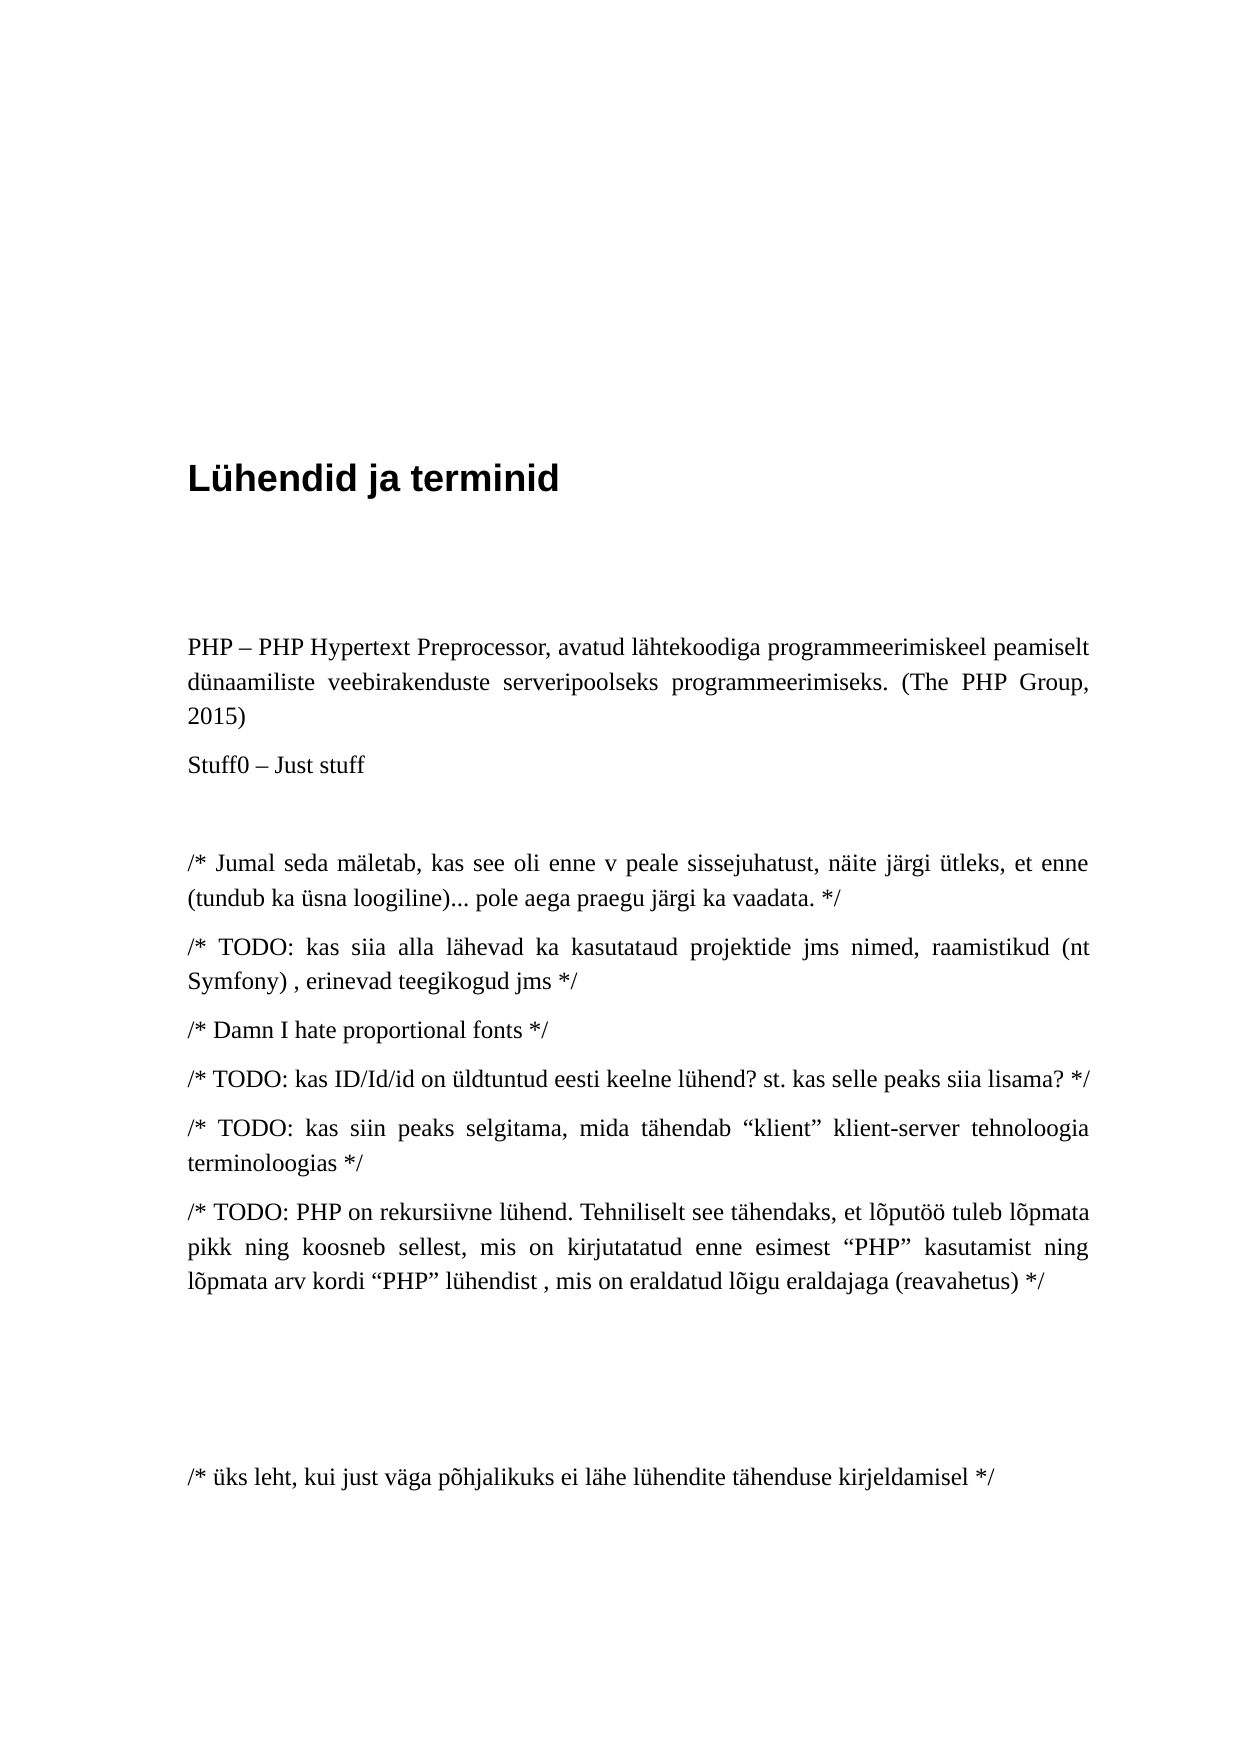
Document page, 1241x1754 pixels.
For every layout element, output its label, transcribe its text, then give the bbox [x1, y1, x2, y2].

text /* Jumal seda mäletab, kas see oli enne v peale sissejuhatust, näite järgi ütleks, et enne (tundub ka üsna loogiline)... pole aega praegu järgi ka vaadata. */ [187, 848, 1090, 912]
text Stuff0 – Just stuff [187, 750, 1090, 779]
text /* TODO: kas ID/Id/id on üldtuntud eesti keelne lühend? st. kas selle peaks siia lisama? */ [187, 1064, 1090, 1093]
text /* Damn I hate proportional fonts */ [187, 1015, 1090, 1044]
subtitle Lühendid ja terminid [187, 456, 1090, 500]
text /* üks leht, kui just väga põhjalikuks ei lähe lühendite tähenduse kirjeldamisel */ [187, 1462, 1090, 1491]
text /* TODO: PHP on rekursiivne lühend. Tehniliselt see tähendaks, et lõputöö tuleb lõpmata pikk ning koosneb sellest, mis on kirjutatatud enne esimest “PHP” kasutamist ning lõpmata arv kordi “PHP” lühendist , mis on eraldatud lõigu eraldajaga (reavahetus) */ [187, 1197, 1090, 1295]
text /* TODO: kas siin peaks selgitama, mida tähendab “klient” klient-server tehnoloogia terminoloogias */ [187, 1113, 1090, 1177]
text /* TODO: kas siia alla lähevad ka kasutataud projektide jms nimed, raamistikud (nt Symfony) , erinevad teegikogud jms */ [187, 932, 1090, 995]
text PHP – PHP Hypertext Preprocessor, avatud lähtekoodiga programmeerimiskeel peamiselt dünaamiliste veebirakenduste serveripoolseks programmeerimiseks. (The PHP Group, 2015) [187, 632, 1090, 730]
